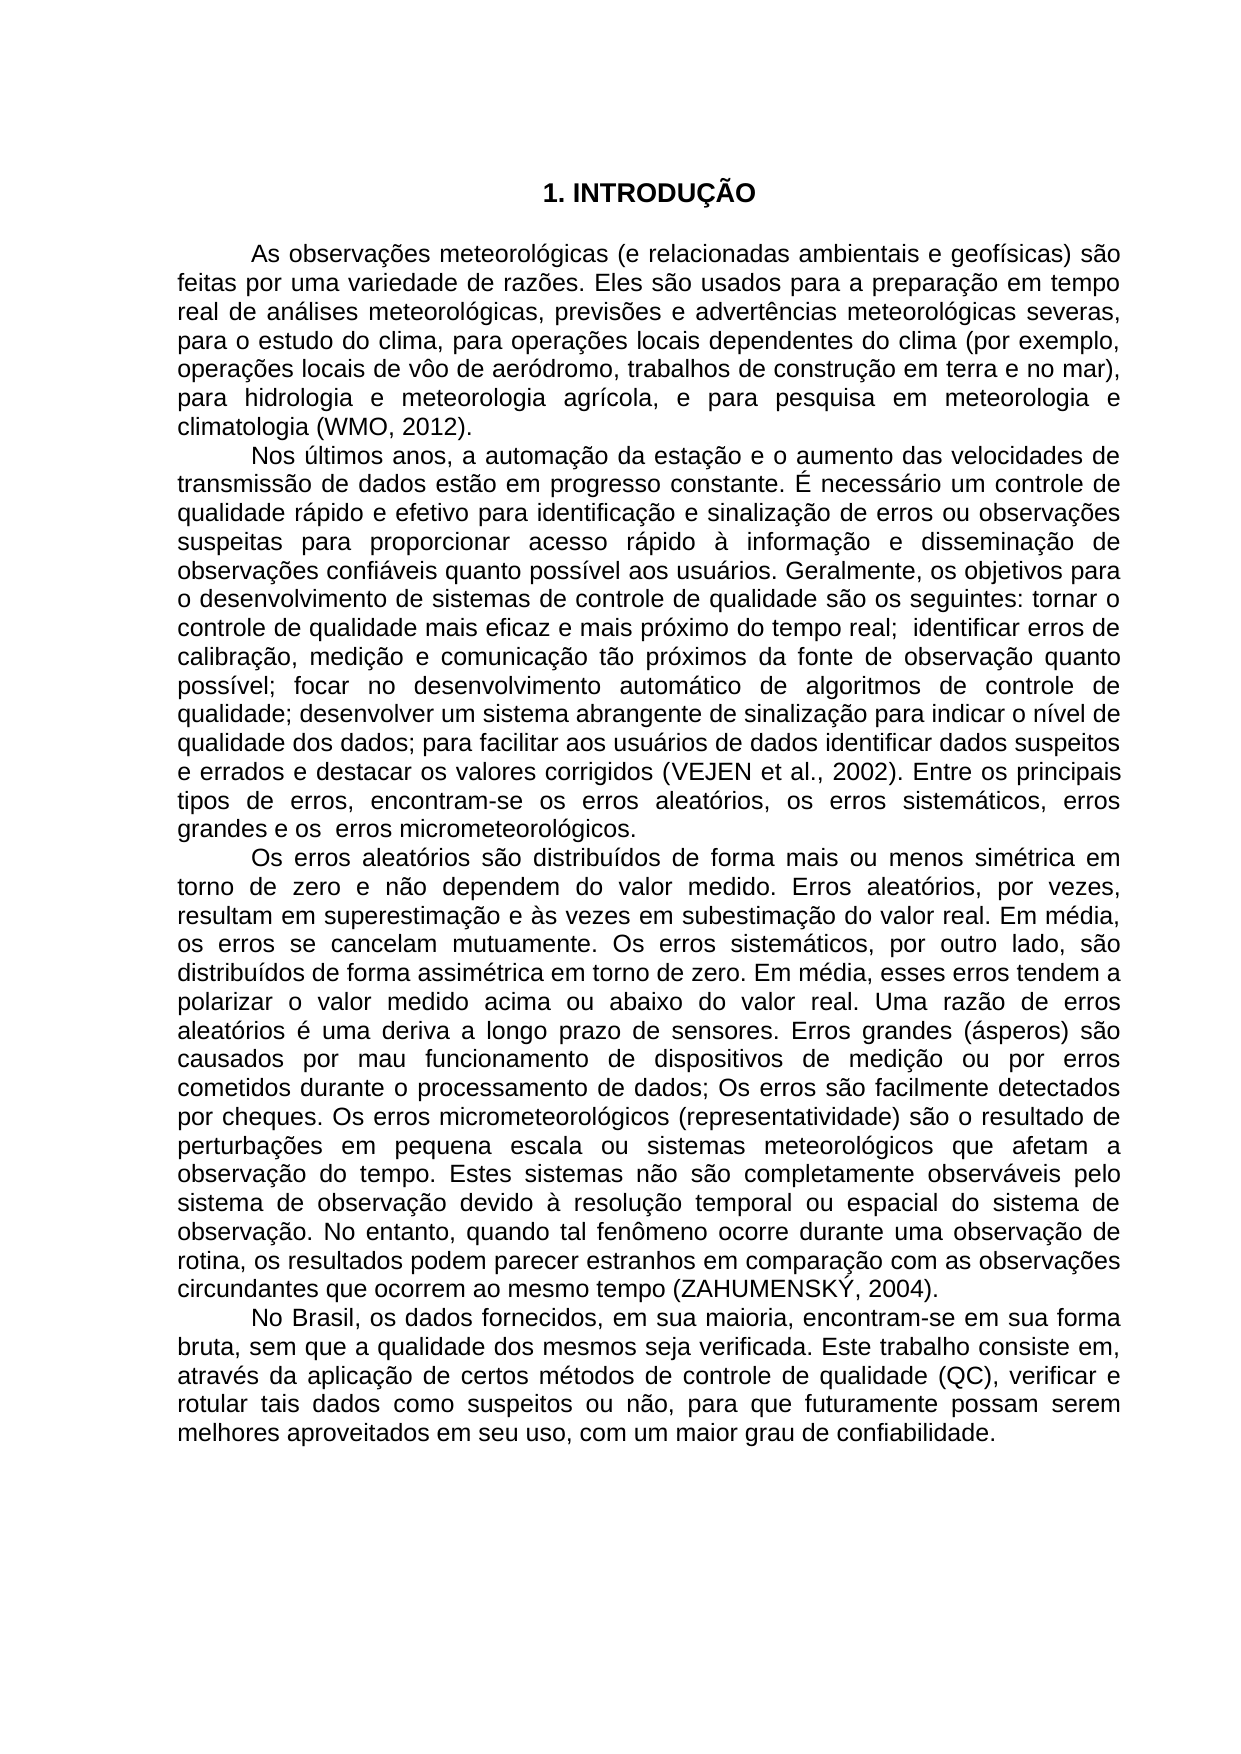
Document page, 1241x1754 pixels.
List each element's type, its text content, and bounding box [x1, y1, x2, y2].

text 1. INTRODUÇÃO [177, 177, 1122, 208]
text Os erros aleatórios são distribuídos de forma mais ou menos simétrica em torno de zero e não dependem do valor medido. Erros aleatórios, por vezes, resultam em superestimação e às vezes em subestimação do valor real. Em média, os erros se cancelam mutuamente. Os erros sistemáticos, por outro lado, são distribuídos de forma assimétrica em torno de zero. Em média, esses erros tendem a polarizar o valor medido acima ou abaixo do valor real. Uma razão de erros aleatórios é uma deriva a longo prazo de sensores. Erros grandes (ásperos) são causados por mau funcionamento de dispositivos de medição ou por erros cometidos durante o processamento de dados; Os erros são facilmente detectados por cheques. Os erros micrometeorológicos (representatividade) são o resultado de perturbações em pequena escala ou sistemas meteorológicos que afetam a observação do tempo. Estes sistemas não são completamente observáveis pelo sistema de observação devido à resolução temporal ou espacial do sistema de observação. No entanto, quando tal fenômeno ocorre durante uma observação de rotina, os resultados podem parecer estranhos em comparação com as observações circundantes que ocorrem ao mesmo tempo (ZAHUMENSKÝ, 2004). [177, 843, 1122, 1303]
text No Brasil, os dados fornecidos, em sua maioria, encontram-se em sua forma bruta, sem que a qualidade dos mesmos seja verificada. Este trabalho consiste em, através da aplicação de certos métodos de controle de qualidade (QC), verificar e rotular tais dados como suspeitos ou não, para que futuramente possam serem melhores aproveitados em seu uso, com um maior grau de confiabilidade. [177, 1303, 1122, 1447]
text Nos últimos anos, a automação da estação e o aumento das velocidades de transmissão de dados estão em progresso constante. É necessário um controle de qualidade rápido e efetivo para identificação e sinalização de erros ou observações suspeitas para proporcionar acesso rápido à informação e disseminação de observações confiáveis quanto possível aos usuários. Geralmente, os objetivos para o desenvolvimento de sistemas de controle de qualidade são os seguintes: tornar o controle de qualidade mais eficaz e mais próximo do tempo real; identificar erros de calibração, medição e comunicação tão próximos da fonte de observação quanto possível; focar no desenvolvimento automático de algoritmos de controle de qualidade; desenvolver um sistema abrangente de sinalização para indicar o nível de qualidade dos dados; para facilitar aos usuários de dados identificar dados suspeitos e errados e destacar os valores corrigidos (VEJEN et al., 2002). Entre os principais tipos de erros, encontram-se os erros aleatórios, os erros sistemáticos, erros grandes e os erros micrometeorológicos. [177, 441, 1122, 843]
text As observações meteorológicas (e relacionadas ambientais e geofísicas) são feitas por uma variedade de razões. Eles são usados para a preparação em tempo real de análises meteorológicas, previsões e advertências meteorológicas severas, para o estudo do clima, para operações locais dependentes do clima (por exemplo, operações locais de vôo de aeródromo, trabalhos de construção em terra e no mar), para hidrologia e meteorologia agrícola, e para pesquisa em meteorologia e climatologia (WMO, 2012). [177, 239, 1122, 441]
